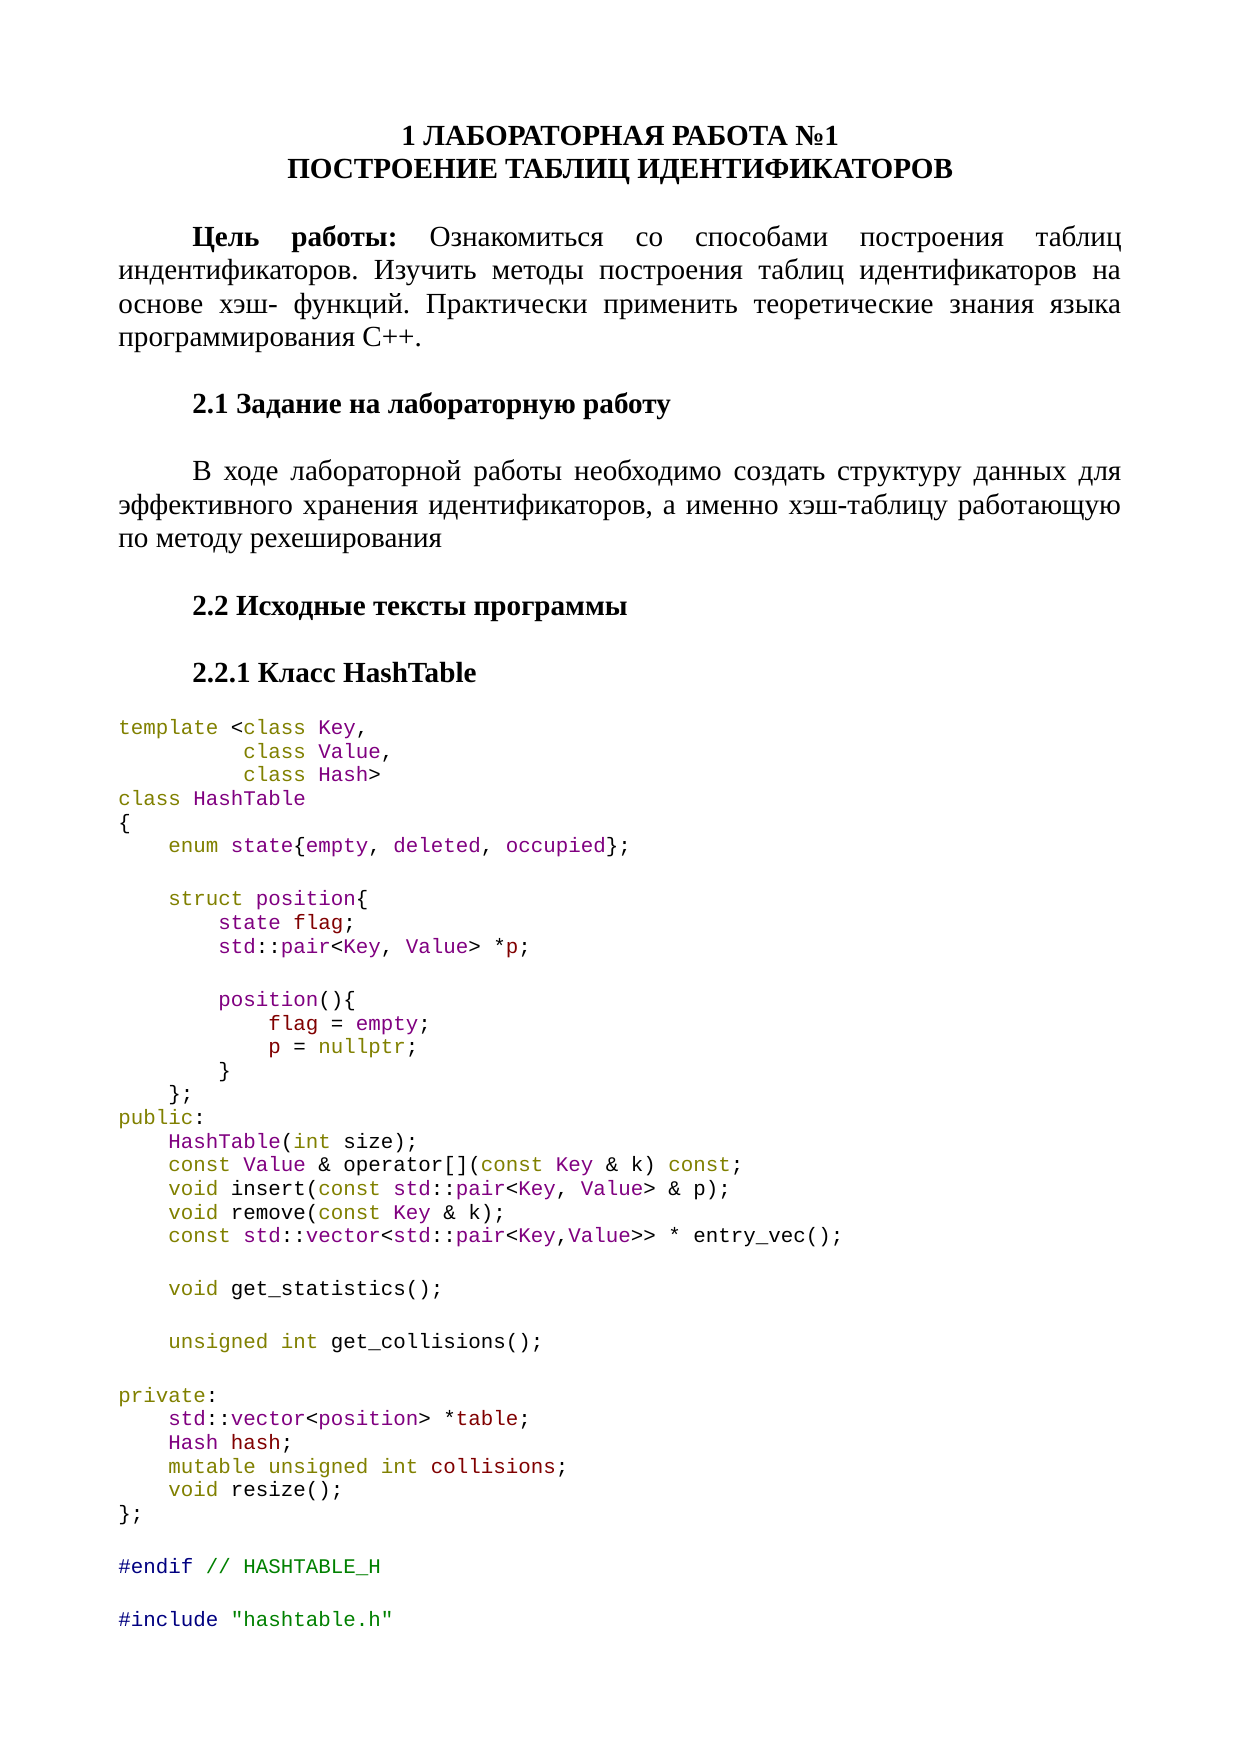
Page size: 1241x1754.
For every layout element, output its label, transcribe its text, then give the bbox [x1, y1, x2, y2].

text void remove(const Key & k); [118, 1202, 1122, 1225]
text #endif // HASHTABLE_H [118, 1556, 1122, 1580]
text void insert(const std::pair<Key, Value> & p); [118, 1178, 1122, 1202]
text #include "hashtable.h" [118, 1609, 1122, 1633]
text flag = empty; [118, 1012, 1122, 1036]
text unsigned int get_collisions(); [118, 1332, 1122, 1355]
text Цель работы: Ознакомиться со способами построения таблиц индентификаторов. Изучить методы построения таблиц идентификаторов на основе хэш- функций. Практически применить теоретические знания языка программирования C++. [118, 219, 1122, 353]
text enum state{empty, deleted, occupied}; [118, 835, 1122, 859]
text void get_statistics(); [118, 1278, 1122, 1302]
text 2.2 Исходные тексты программы [118, 588, 1122, 621]
text 2.1 Задание на лабораторную работу [118, 386, 1122, 420]
text } [118, 1060, 1122, 1083]
text struct position{ [118, 888, 1122, 912]
text position(){ [118, 989, 1122, 1012]
text ПОСТРОЕНИЕ ТАБЛИЦ ИДЕНТИФИКАТОРОВ [118, 152, 1122, 185]
text 2.2.1 Класс HashTable [118, 655, 1122, 688]
text std::pair<Key, Value> *p; [118, 936, 1122, 959]
text void resize(); [118, 1479, 1122, 1503]
text { [118, 812, 1122, 835]
text p = nullptr; [118, 1036, 1122, 1060]
text const std::vector<std::pair<Key,Value>> * entry_vec(); [118, 1225, 1122, 1249]
text }; [118, 1083, 1122, 1107]
text В ходе лабораторной работы необходимо создать структуру данных для эффективного хранения идентификаторов, а именно хэш-таблицу работающую по методу рехеширования [118, 453, 1122, 554]
text HashTable(int size); [118, 1131, 1122, 1154]
text mutable unsigned int collisions; [118, 1456, 1122, 1479]
text private: [118, 1385, 1122, 1408]
text state flag; [118, 912, 1122, 936]
text std::vector<position> *table; [118, 1408, 1122, 1432]
text class HashTable [118, 788, 1122, 812]
text Hash hash; [118, 1432, 1122, 1456]
text class Hash> [118, 764, 1122, 788]
text const Value & operator[](const Key & k) const; [118, 1154, 1122, 1178]
text }; [118, 1503, 1122, 1527]
text template <class Key, [118, 717, 1122, 741]
text class Value, [118, 741, 1122, 764]
text 1 ЛАБОРАТОРНАЯ РАБОТА №1 [118, 118, 1122, 152]
text public: [118, 1107, 1122, 1131]
